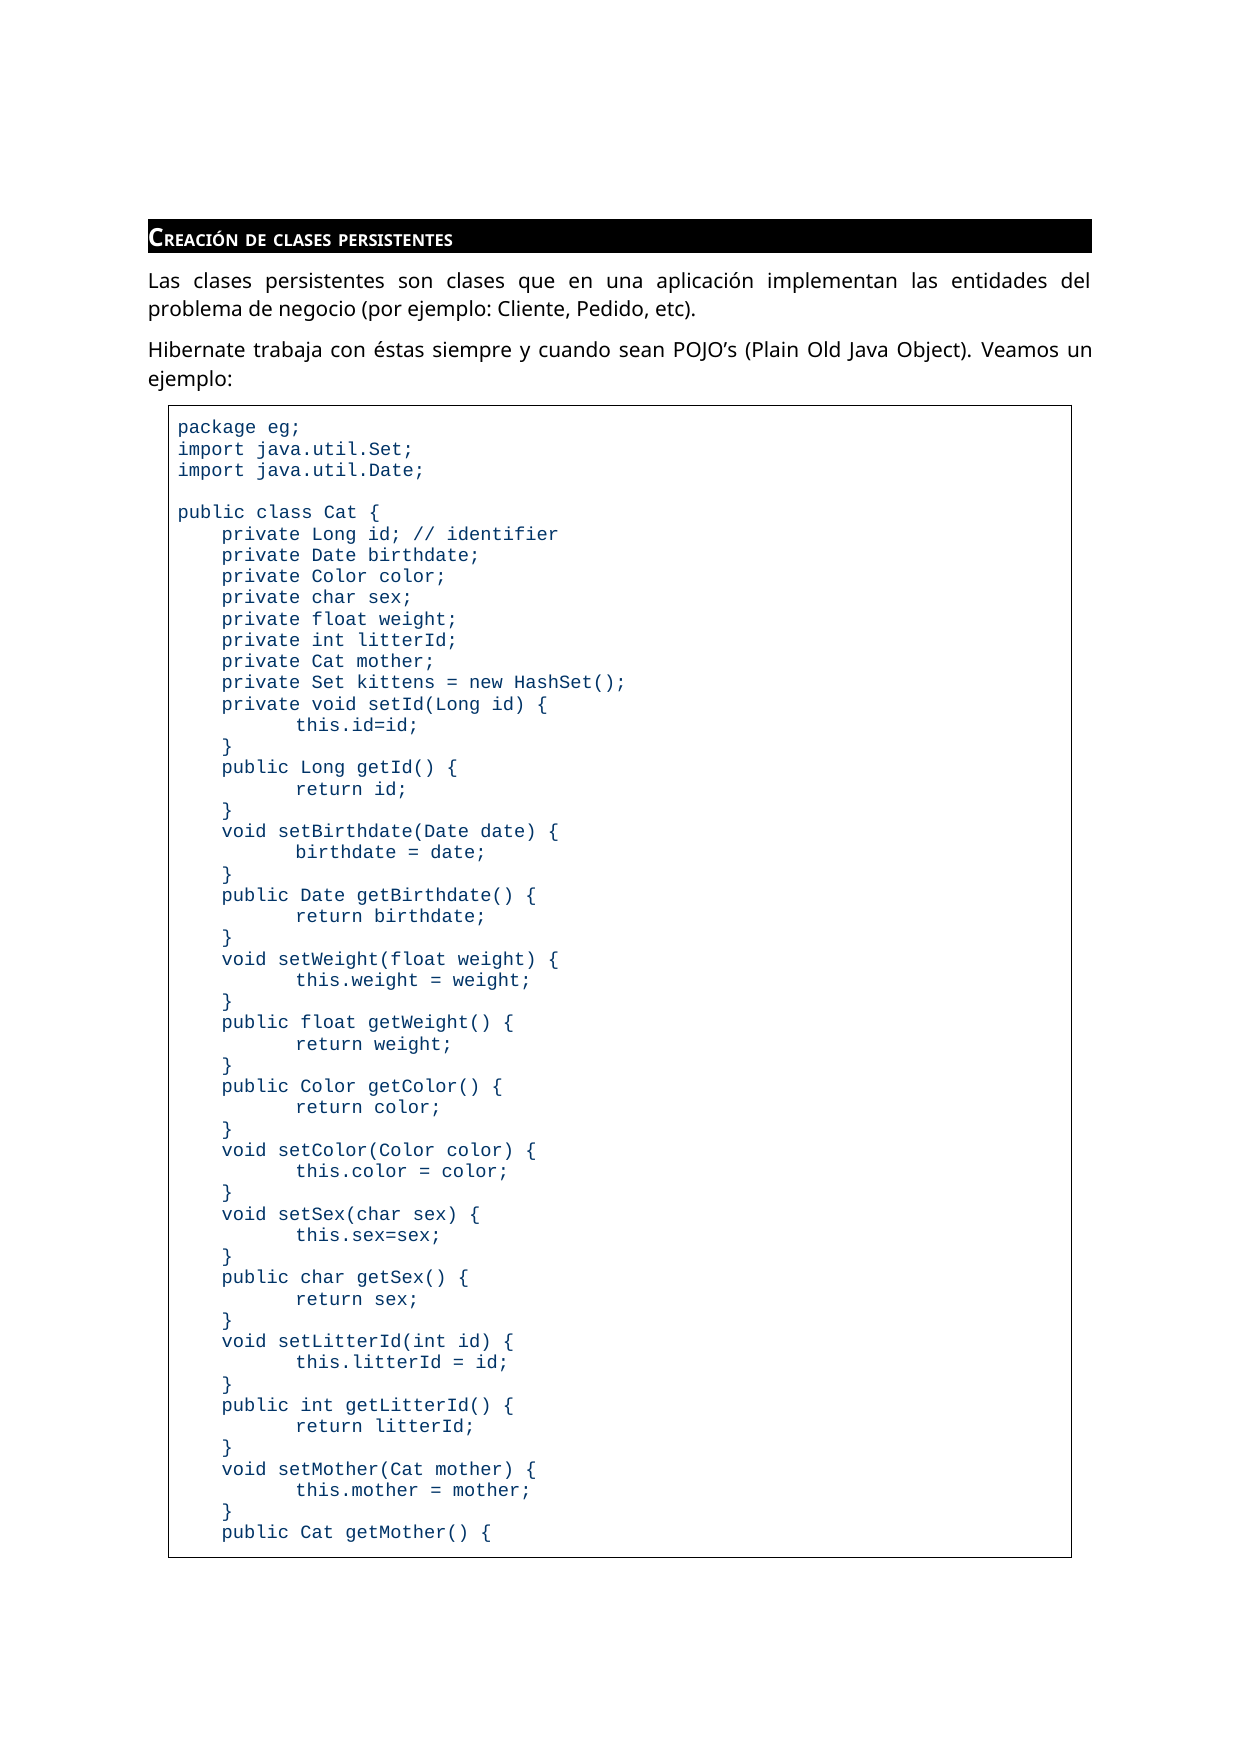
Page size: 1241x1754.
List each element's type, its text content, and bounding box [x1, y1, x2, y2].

text } [169, 914, 1071, 936]
text return color; [169, 1084, 1071, 1106]
text package eg; [169, 406, 1071, 426]
text } [169, 1042, 1071, 1063]
text public class Cat { [169, 489, 1071, 511]
text this.color = color; [169, 1148, 1071, 1169]
text } [169, 1106, 1071, 1127]
text public char getSex() { [169, 1254, 1071, 1276]
text void setColor(Color color) { [169, 1127, 1071, 1148]
text public Color getColor() { [169, 1063, 1071, 1084]
text Las clases persistentes son clases que en una aplicación implementan las entidades del problema de negocio (por ejemplo: Cliente, Pedido, etc). [148, 266, 1092, 323]
text return weight; [169, 1021, 1071, 1042]
text private char sex; [169, 574, 1071, 596]
text return sex; [169, 1276, 1071, 1297]
subtitle Creación de clases persistentes [148, 219, 1092, 253]
text } [169, 1297, 1071, 1318]
text private Long id; // identifier [169, 511, 1071, 532]
text return id; [169, 766, 1071, 787]
text return birthdate; [169, 893, 1071, 914]
text Hibernate trabaja con éstas siempre y cuando sean POJO’s (Plain Old Java Object). Veamos un ejemplo: [148, 335, 1092, 392]
text private void setId(Long id) { [169, 681, 1071, 702]
text } [169, 723, 1071, 744]
text private Date birthdate; [169, 532, 1071, 553]
text void setBirthdate(Date date) { [169, 808, 1071, 829]
text void setLitterId(int id) { [169, 1318, 1071, 1339]
text this.litterId = id; [169, 1339, 1071, 1361]
text } [169, 1169, 1071, 1191]
text return litterId; [169, 1403, 1071, 1424]
text private Cat mother; [169, 638, 1071, 659]
text import java.util.Set; [169, 426, 1071, 447]
text private int litterId; [169, 617, 1071, 638]
text public int getLitterId() { [169, 1382, 1071, 1403]
text void setSex(char sex) { [169, 1191, 1071, 1212]
text void setMother(Cat mother) { [169, 1446, 1071, 1467]
text public Cat getMother() { [169, 1509, 1071, 1557]
text private Color color; [169, 553, 1071, 574]
text private float weight; [169, 596, 1071, 617]
text this.mother = mother; [169, 1467, 1071, 1488]
text void setWeight(float weight) { [169, 936, 1071, 957]
text } [169, 1233, 1071, 1254]
text this.sex=sex; [169, 1212, 1071, 1233]
text } [169, 851, 1071, 872]
text public float getWeight() { [169, 999, 1071, 1021]
text private Set kittens = new HashSet(); [169, 659, 1071, 681]
text birthdate = date; [169, 829, 1071, 851]
text } [169, 978, 1071, 999]
text public Date getBirthdate() { [169, 872, 1071, 893]
text } [169, 787, 1071, 808]
text this.id=id; [169, 702, 1071, 723]
text } [169, 1488, 1071, 1509]
text public Long getId() { [169, 744, 1071, 766]
text import java.util.Date; [169, 447, 1071, 482]
text } [169, 1424, 1071, 1446]
text this.weight = weight; [169, 957, 1071, 978]
text } [169, 1361, 1071, 1382]
